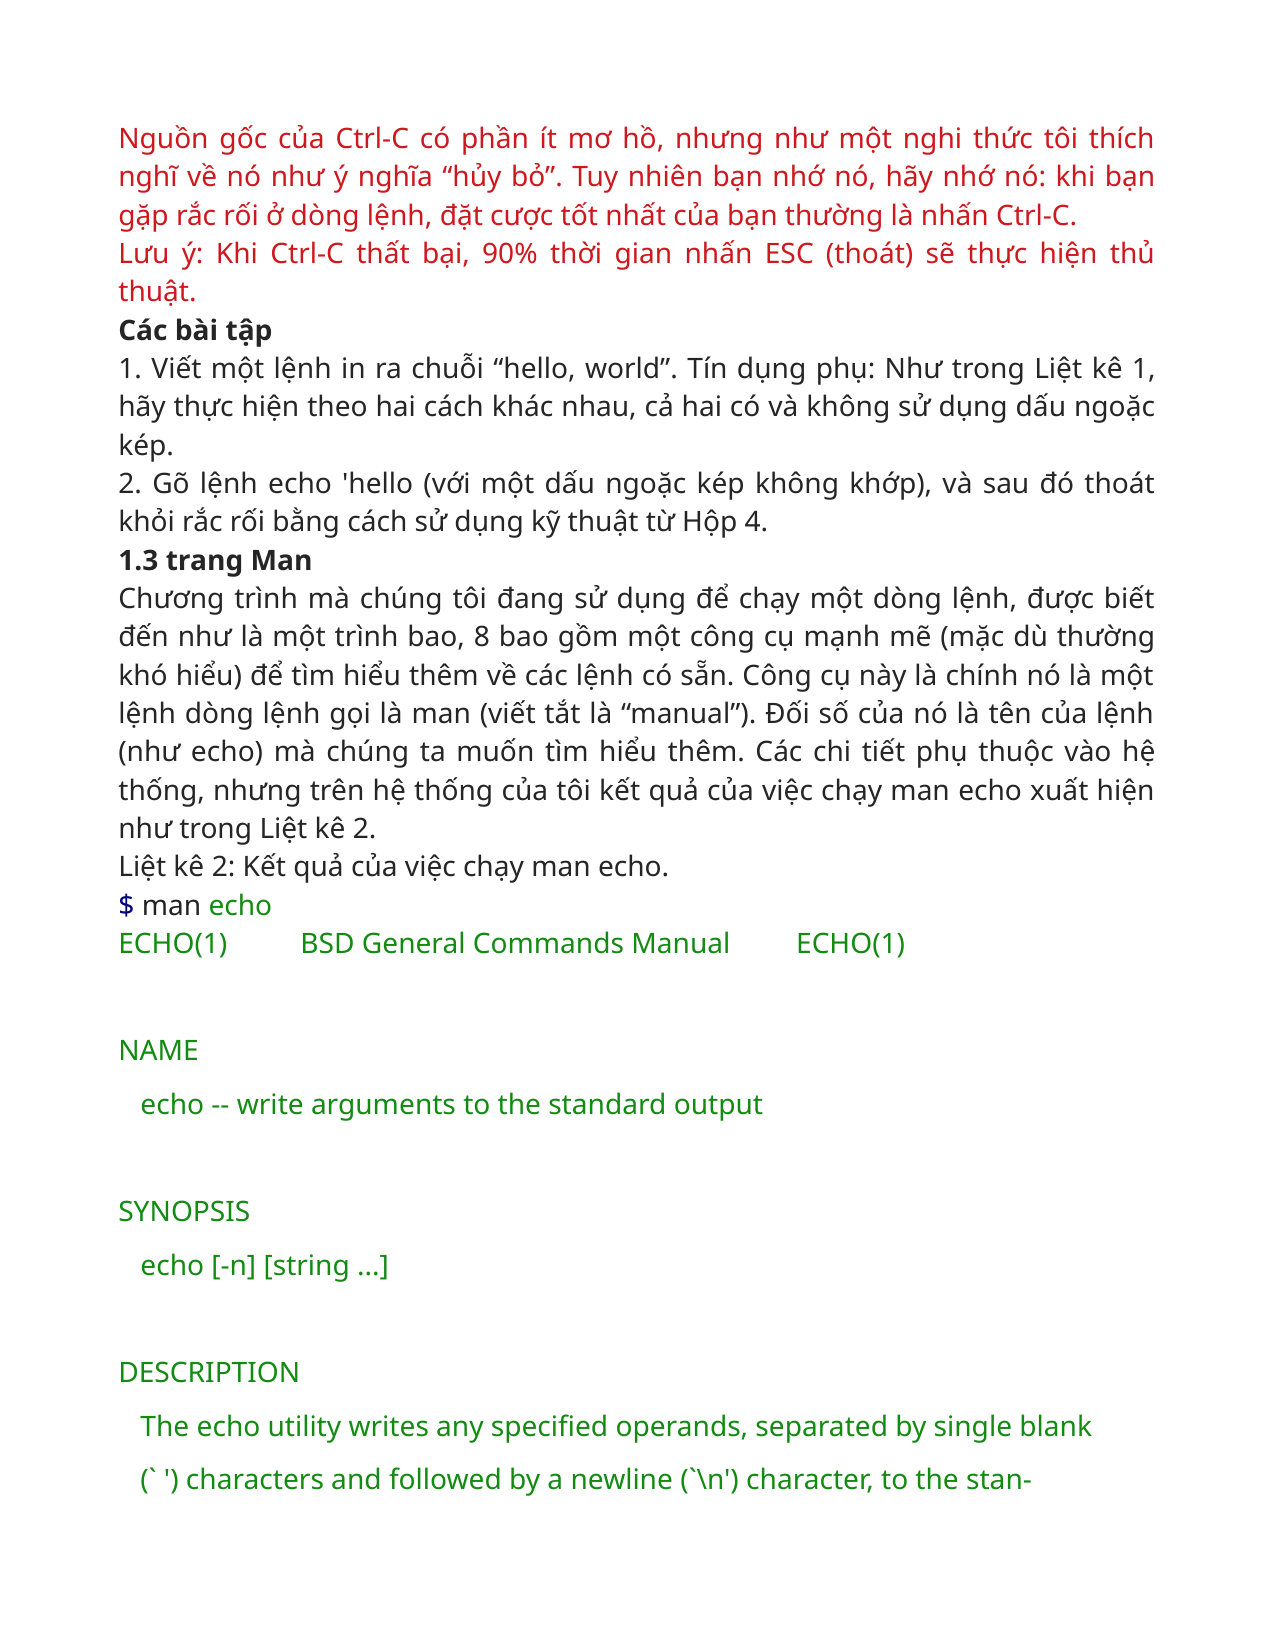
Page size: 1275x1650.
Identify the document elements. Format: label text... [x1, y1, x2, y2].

text 2. Gõ lệnh echo 'hello (với một dấu ngoặc kép không khớp), và sau đó thoát khỏi rắc rối bằng cách sử dụng kỹ thuật từ Hộp 4. [118, 463, 1157, 540]
text Các bài tập [118, 310, 1157, 348]
text ECHO(1) BSD General Commands Manual ECHO(1) [118, 923, 1157, 961]
text 1. Viết một lệnh in ra chuỗi “hello, world”. Tín dụng phụ: Như trong Liệt kê 1, hãy thực hiện theo hai cách khác nhau, cả hai có và không sử dụng dấu ngoặc kép. [118, 348, 1157, 463]
text $ man echo [118, 885, 1157, 923]
text echo -- write arguments to the standard output [118, 1084, 1157, 1122]
text Liệt kê 2: Kết quả của việc chạy man echo. [118, 846, 1157, 885]
text (` ') characters and followed by a newline (`\n') character, to the stan- [118, 1459, 1157, 1498]
text Chương trình mà chúng tôi đang sử dụng để chạy một dòng lệnh, được biết đến như là một trình bao, 8 bao gồm một công cụ mạnh mẽ (mặc dù thường khó hiểu) để tìm hiểu thêm về các lệnh có sẵn. Công cụ này là chính nó là một lệnh dòng lệnh gọi là man (viết tắt là “manual”). Đối số của nó là tên của lệnh (như echo) mà chúng ta muốn tìm hiểu thêm. Các chi tiết phụ thuộc vào hệ thống, nhưng trên hệ thống của tôi kết quả của việc chạy man echo xuất hiện như trong Liệt kê 2. [118, 578, 1157, 846]
text 1.3 trang Man [118, 540, 1157, 578]
text Nguồn gốc của Ctrl-C có phần ít mơ hồ, nhưng như một nghi thức tôi thích nghĩ về nó như ý nghĩa “hủy bỏ”. Tuy nhiên bạn nhớ nó, hãy nhớ nó: khi bạn gặp rắc rối ở dòng lệnh, đặt cược tốt nhất của bạn thường là nhấn Ctrl-C. [118, 118, 1157, 233]
text DESCRIPTION [118, 1352, 1157, 1391]
text SYNOPSIS [118, 1191, 1157, 1230]
text echo [-n] [string ...] [118, 1245, 1157, 1283]
text Lưu ý: Khi Ctrl-C thất bại, 90% thời gian nhấn ESC (thoát) sẽ thực hiện thủ thuật. [118, 233, 1157, 310]
text NAME [118, 1030, 1157, 1069]
text The echo utility writes any specified operands, separated by single blank [118, 1406, 1157, 1444]
